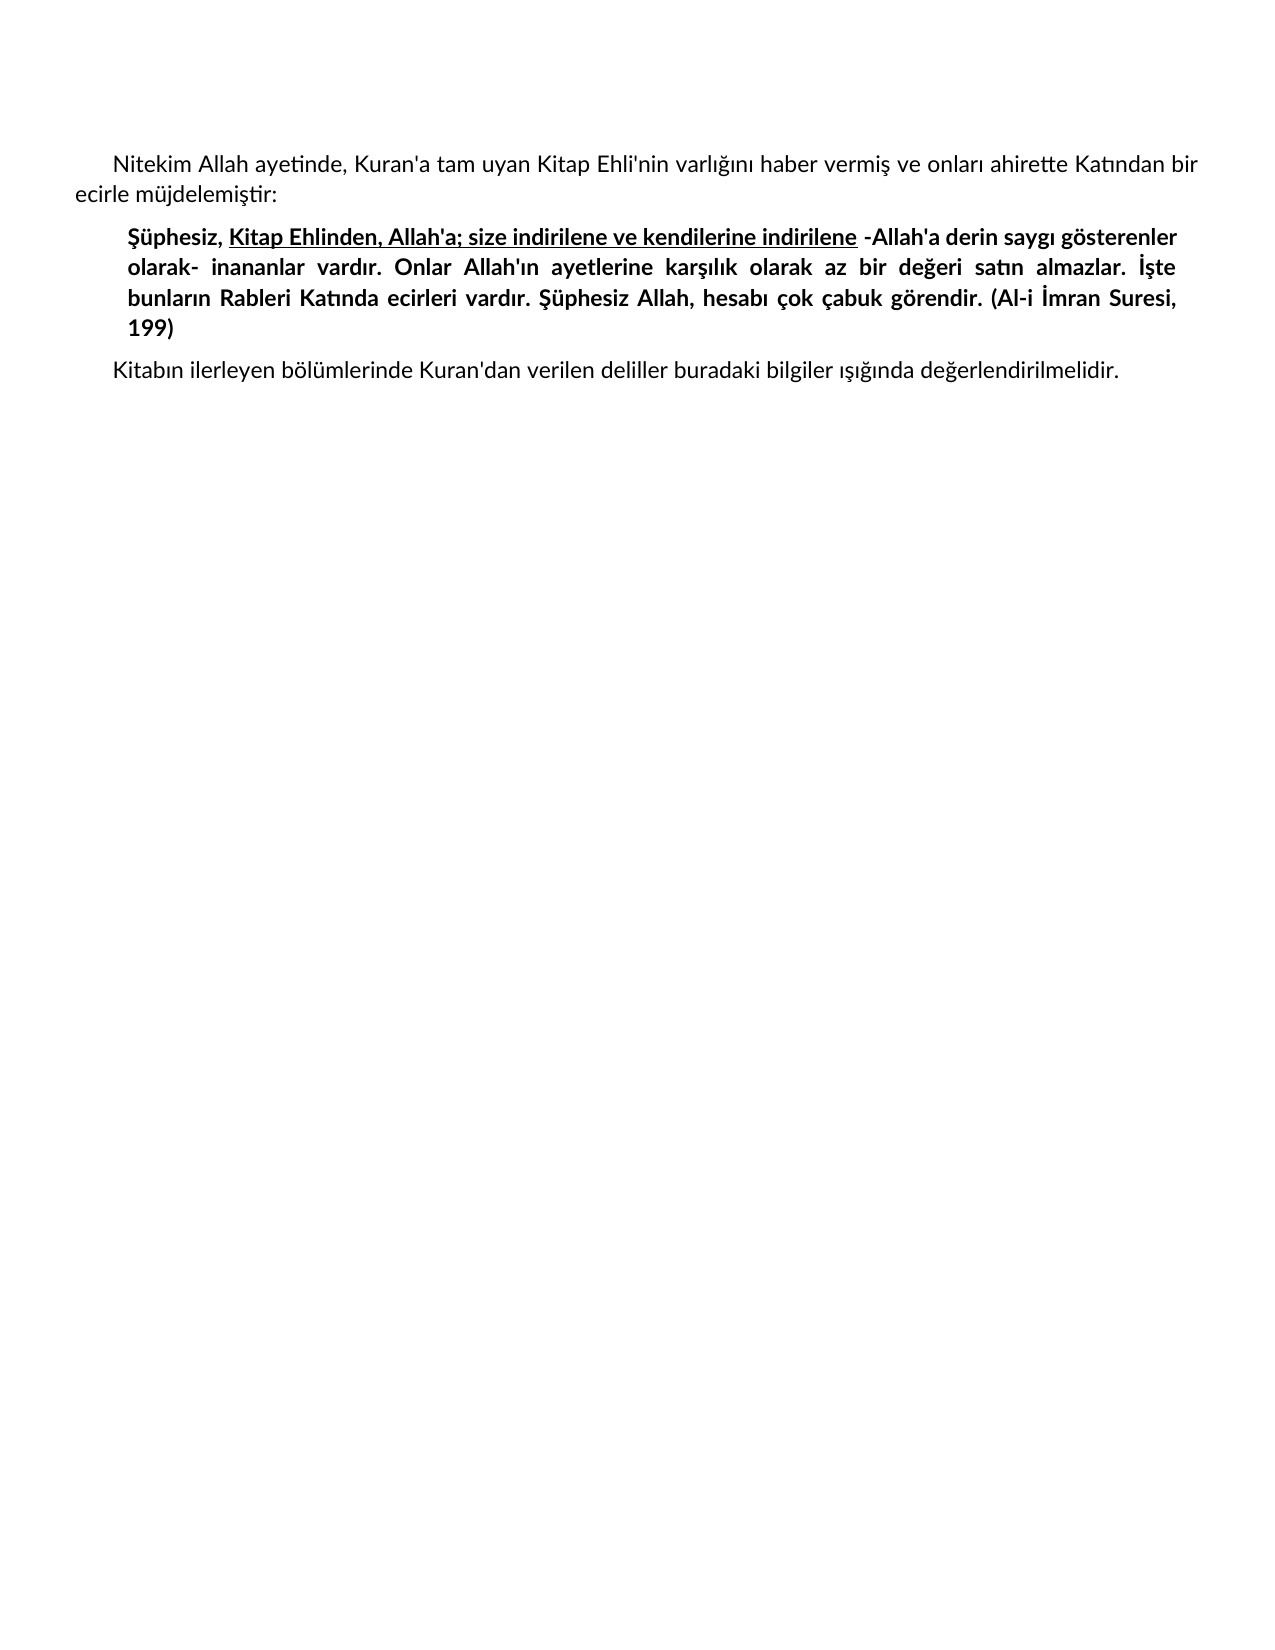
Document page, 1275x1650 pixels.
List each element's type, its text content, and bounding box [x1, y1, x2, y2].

text Kitabın ilerleyen bölümlerinde Kuran'dan verilen deliller buradaki bilgiler ışığında değerlendirilmelidir. [75, 356, 1200, 384]
text Nitekim Allah ayetinde, Kuran'a tam uyan Kitap Ehli'nin varlığını haber vermiş ve onları ahirette Katından bir ecirle müjdelemiştir: [75, 150, 1200, 208]
text Şüphesiz, Kitap Ehlinden, Allah'a; size indirilene ve kendilerine indirilene -Allah'a derin saygı gösterenler olarak- inananlar vardır. Onlar Allah'ın ayetlerine karşılık olarak az bir değeri satın almazlar. İşte bunların Rableri Katında ecirleri vardır. Şüphesiz Allah, hesabı çok çabuk görendir. (Al-i İmran Suresi, 199) [127, 223, 1177, 341]
